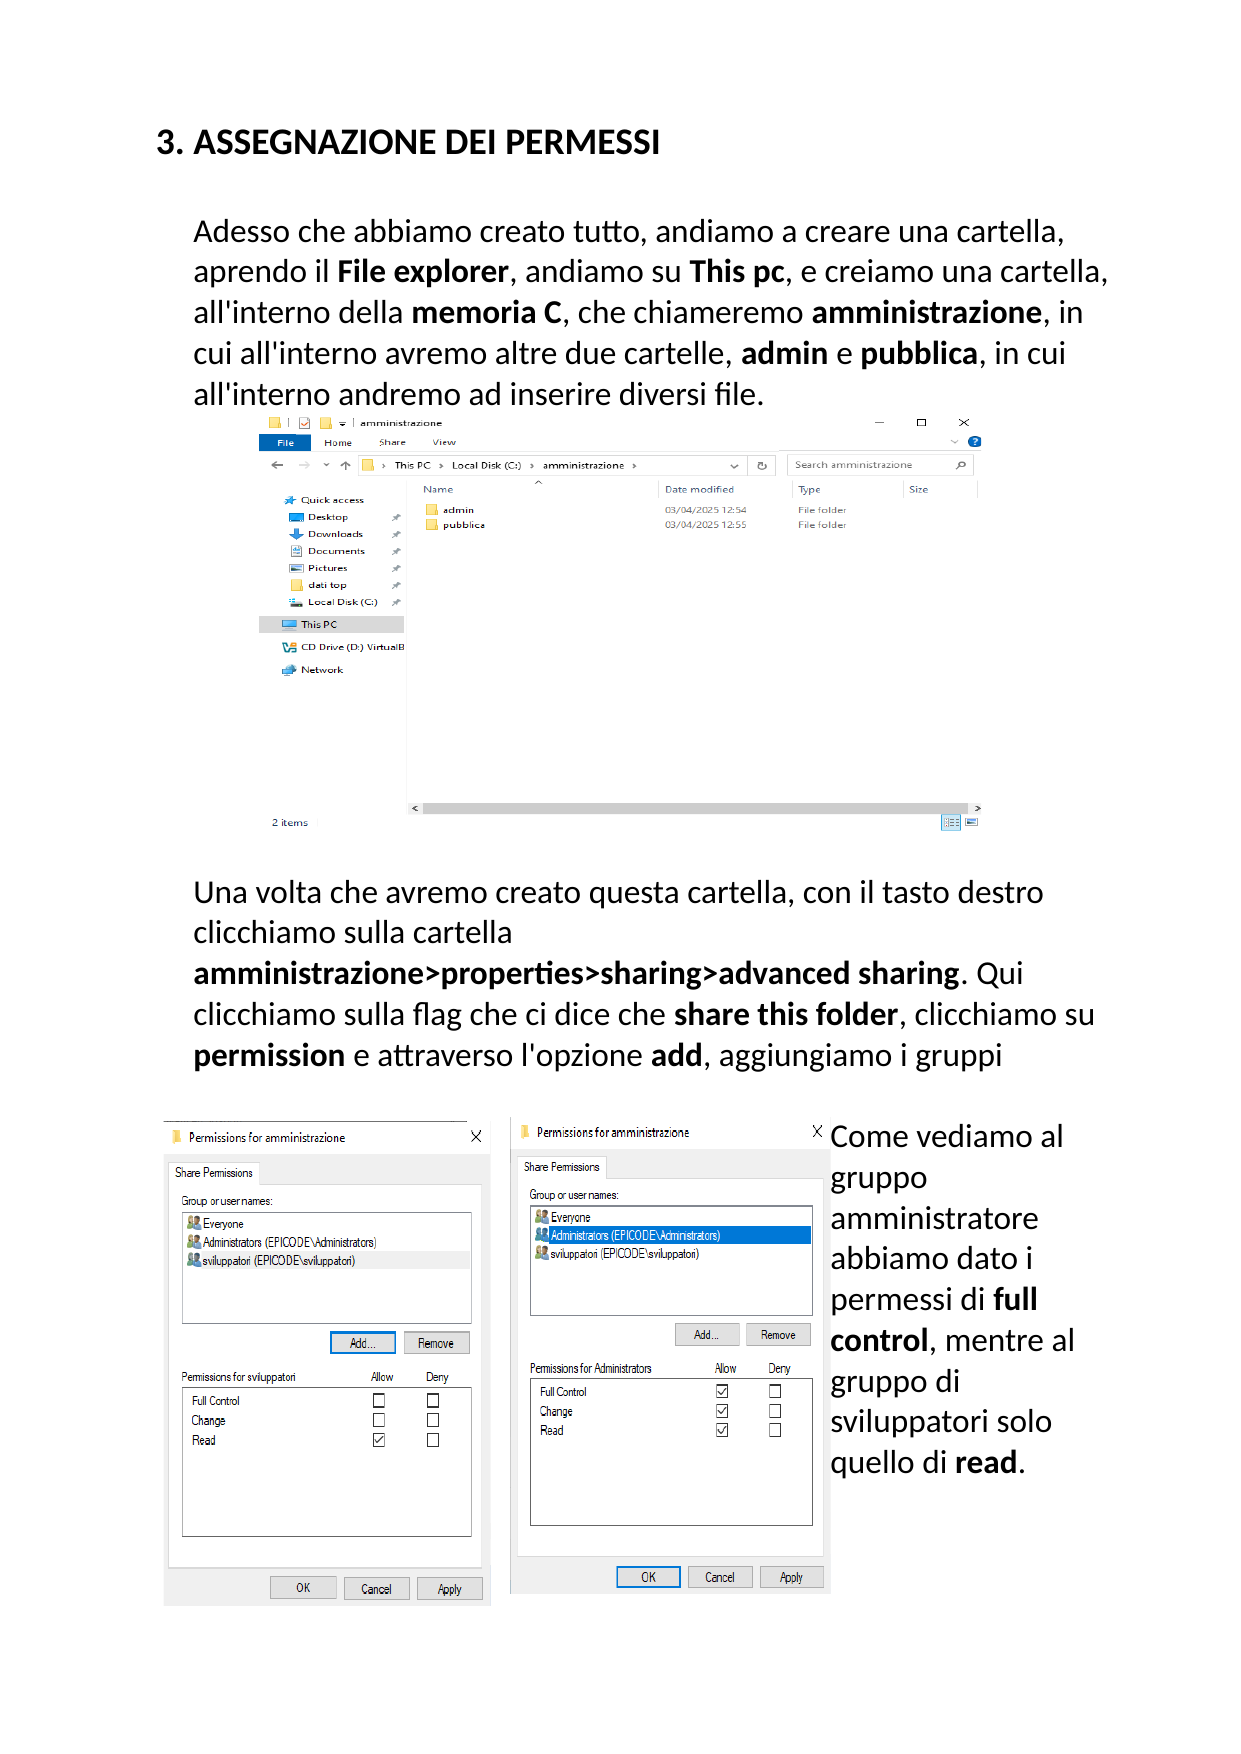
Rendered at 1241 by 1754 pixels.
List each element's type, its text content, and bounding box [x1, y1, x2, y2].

picture [163, 1121, 490, 1606]
text Come vediamo al gruppo amministratore abbiamo dato i permessi di full control, mentre al gruppo di sviluppatori solo quello di read. [118, 1115, 1122, 1482]
list Adesso che abbiamo creato tutto, andiamo a creare una cartella, aprendo il File explorer, andiamo su This pc, e creiamo una cartella, all'interno della memoria C, che chiameremo amministrazione, in cui all'interno avremo altre due cartelle, admin e pubblica, in cui all'interno andremo ad inserire diversi file. [156, 210, 1122, 413]
list Una volta che avremo creato questa cartella, con il tasto destro clicchiamo sulla cartella amministrazione>properties>sharing>advanced sharing. Qui clicchiamo sulla flag che ci dice che share this folder, clicchiamo su permission e attraverso l'opzione add, aggiungiamo i gruppi [156, 871, 1122, 1074]
picture [259, 413, 982, 831]
picture [510, 1117, 831, 1594]
list ASSEGNAZIONE DEI PERMESSI [156, 118, 1122, 164]
